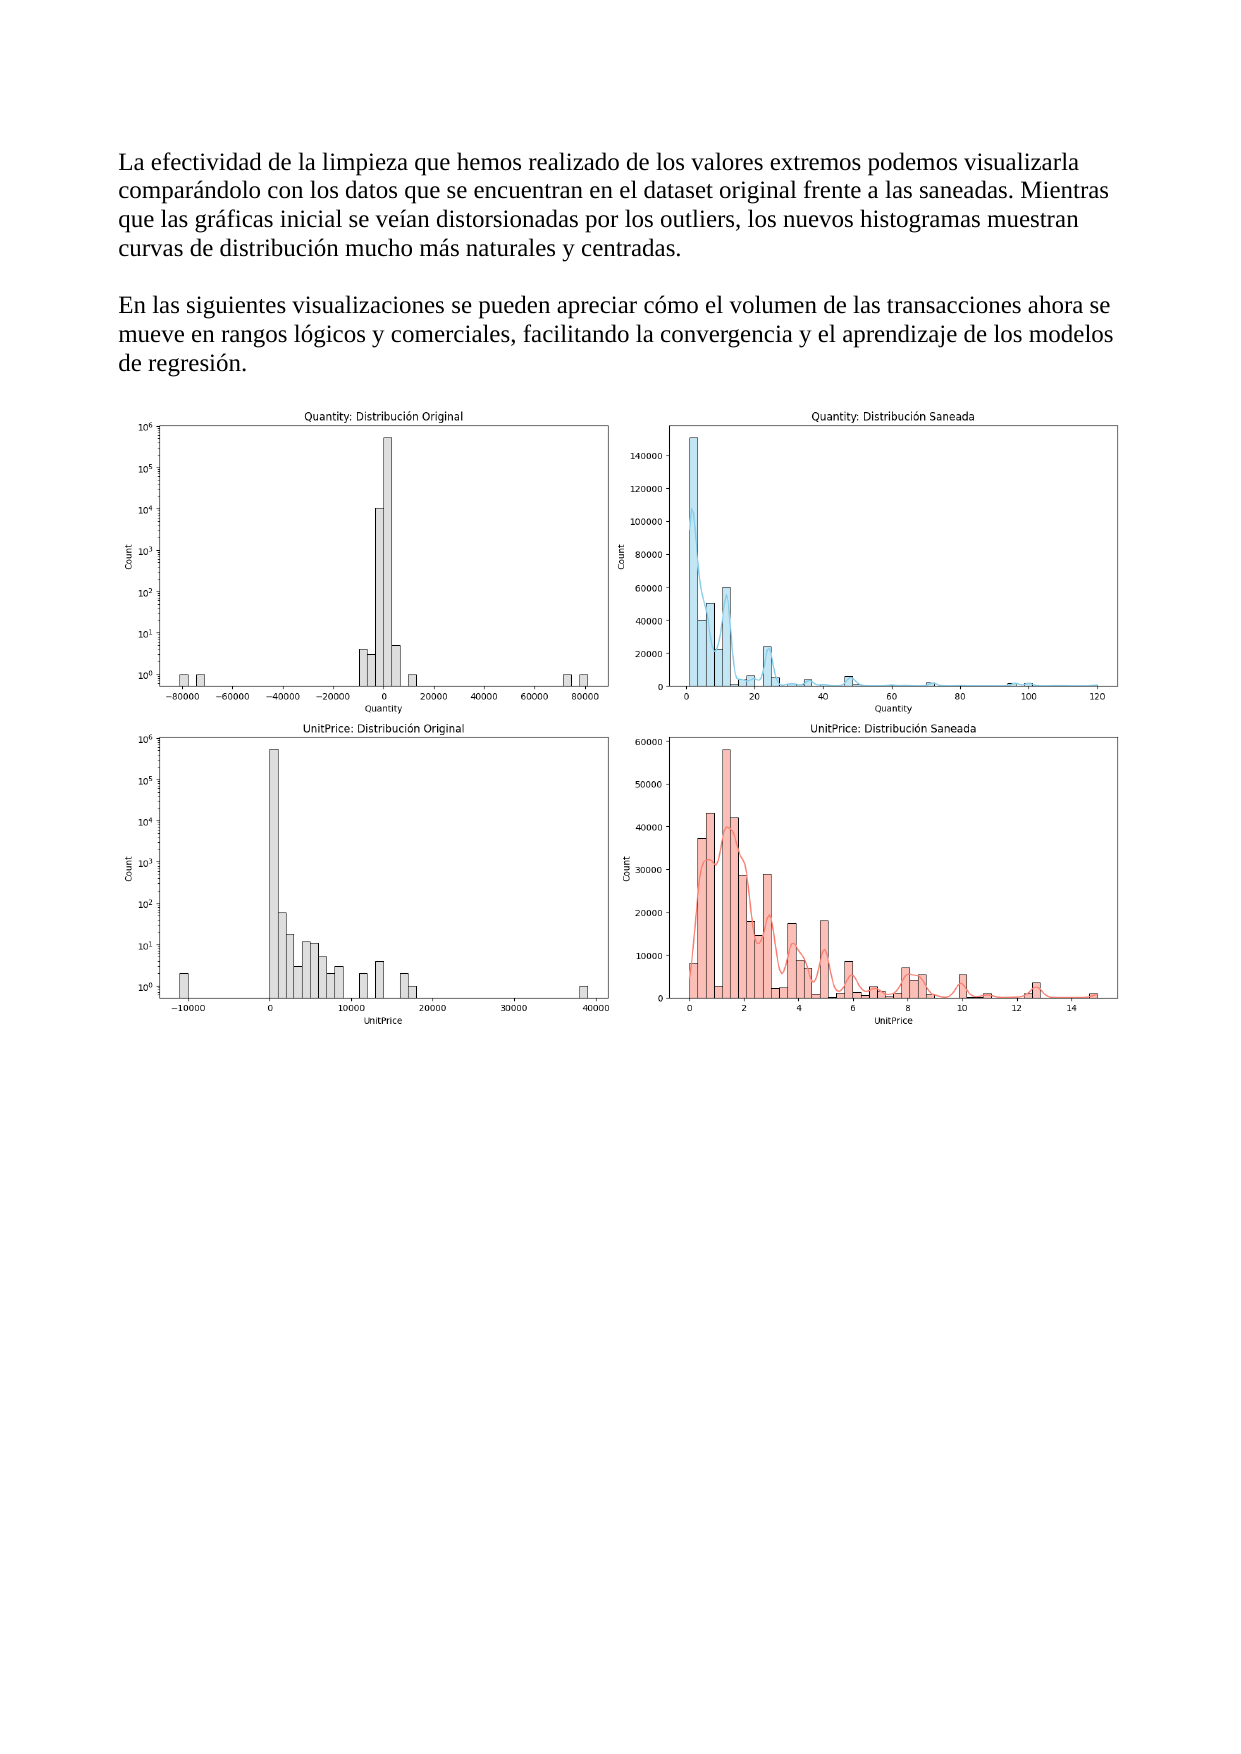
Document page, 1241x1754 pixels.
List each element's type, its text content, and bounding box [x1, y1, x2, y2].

text En las siguientes visualizaciones se pueden apreciar cómo el volumen de las transacciones ahora se mueve en rangos lógicos y comerciales, facilitando la convergencia y el aprendizaje de los modelos de regresión. [118, 291, 1122, 377]
text La efectividad de la limpieza que hemos realizado de los valores extremos podemos visualizarla comparándolo con los datos que se encuentran en el dataset original frente a las saneadas. Mientras que las gráficas inicial se veían distorsionadas por los outliers, los nuevos histogramas muestran curvas de distribución mucho más naturales y centradas. [118, 147, 1122, 262]
picture [118, 405, 1123, 1031]
